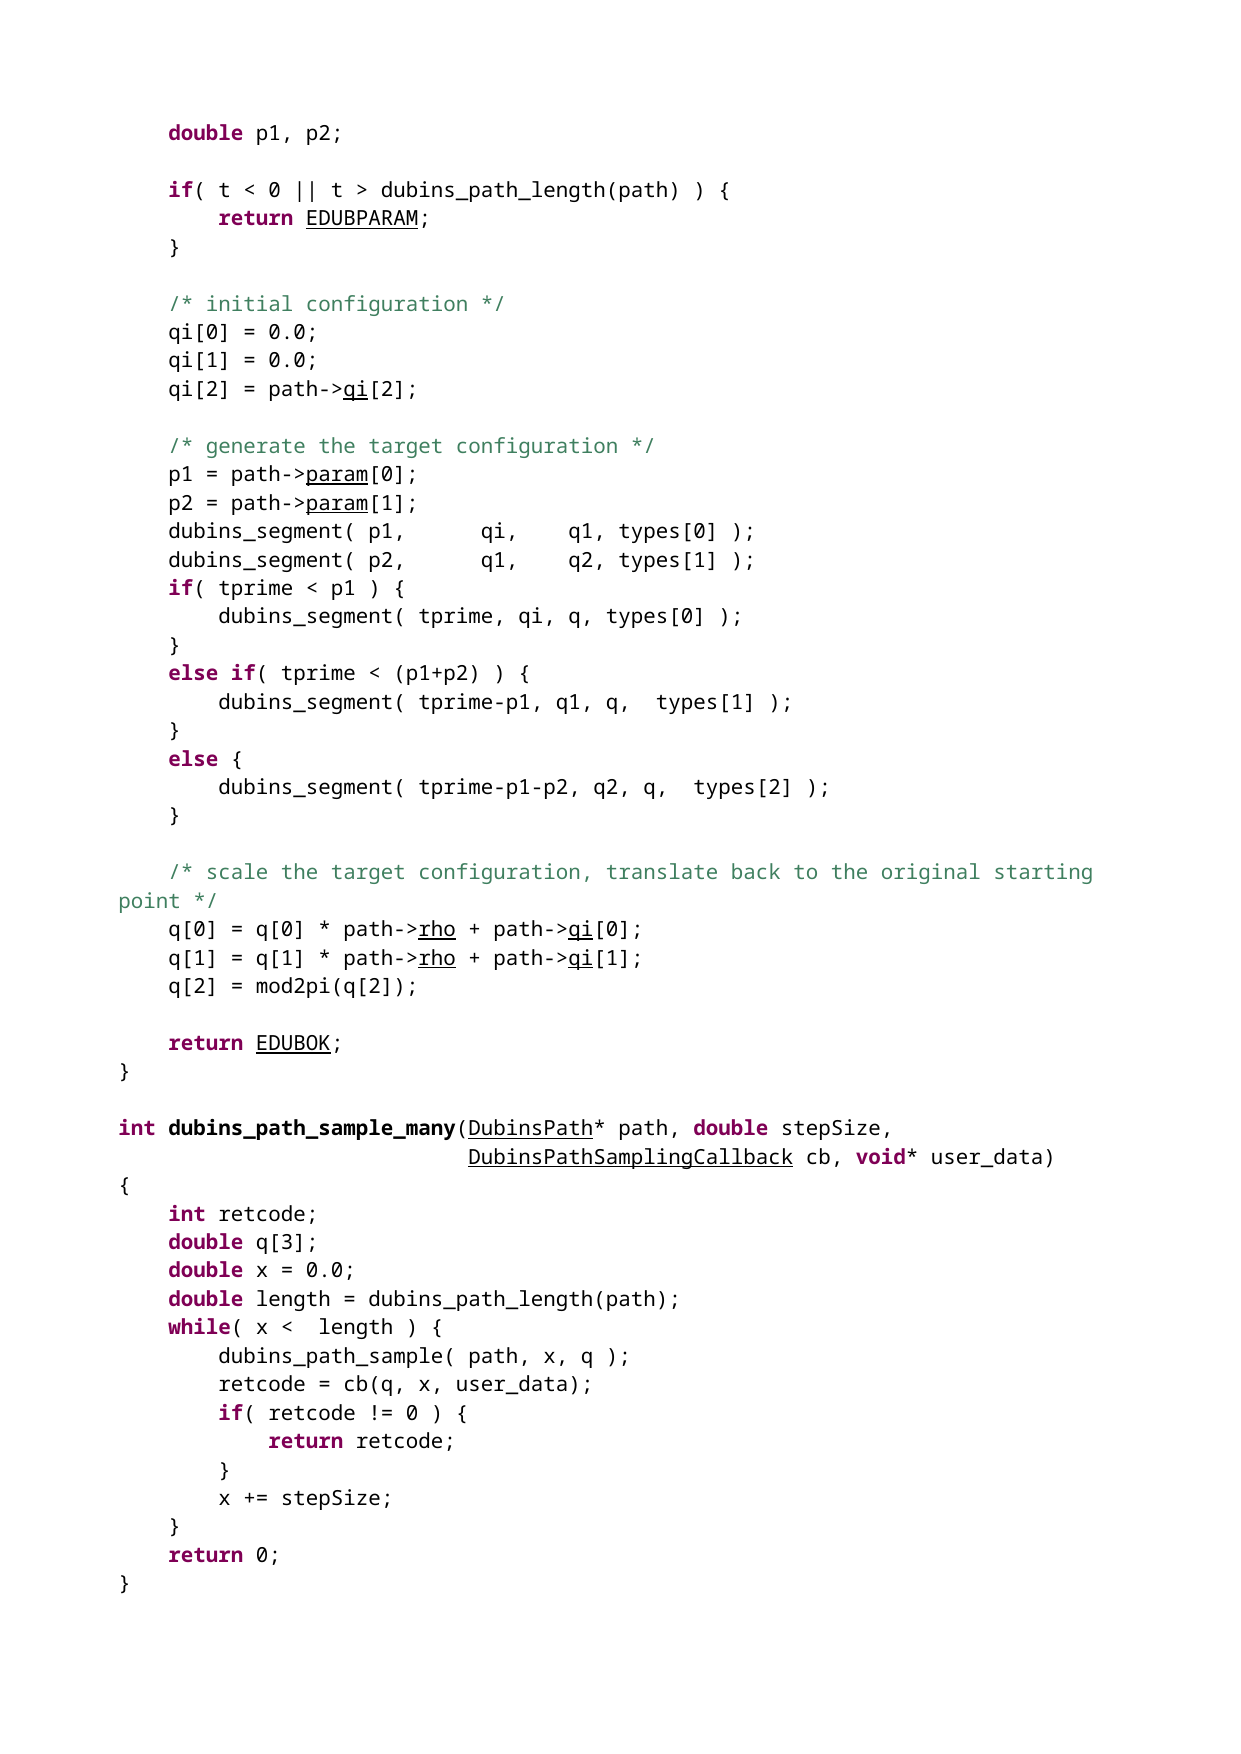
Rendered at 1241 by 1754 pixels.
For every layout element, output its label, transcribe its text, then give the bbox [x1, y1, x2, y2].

text /* initial configuration */ [118, 289, 1122, 317]
text double q[3]; [118, 1227, 1122, 1256]
text } [118, 1568, 1122, 1597]
text else if( tprime < (p1+p2) ) { [118, 658, 1122, 687]
text qi[2] = path->qi[2]; [118, 374, 1122, 402]
text return EDUBPARAM; [118, 203, 1122, 232]
text double length = dubins_path_length(path); [118, 1284, 1122, 1312]
text double x = 0.0; [118, 1256, 1122, 1284]
text { [118, 1170, 1122, 1199]
text dubins_segment( tprime-p1-p2, q2, q, types[2] ); [118, 772, 1122, 801]
text return 0; [118, 1540, 1122, 1568]
text x += stepSize; [118, 1483, 1122, 1512]
text p2 = path->param[1]; [118, 488, 1122, 516]
text if( tprime < p1 ) { [118, 573, 1122, 602]
text double p1, p2; [118, 118, 1122, 147]
text } [118, 1057, 1122, 1085]
text q[1] = q[1] * path->rho + path->qi[1]; [118, 943, 1122, 971]
text } [118, 715, 1122, 744]
text } [118, 1455, 1122, 1483]
text while( x < length ) { [118, 1312, 1122, 1341]
text dubins_path_sample( path, x, q ); [118, 1341, 1122, 1369]
text int retcode; [118, 1199, 1122, 1227]
text p1 = path->param[0]; [118, 459, 1122, 488]
text if( t < 0 || t > dubins_path_length(path) ) { [118, 175, 1122, 203]
text q[2] = mod2pi(q[2]); [118, 971, 1122, 1000]
text /* generate the target configuration */ [118, 431, 1122, 459]
text DubinsPathSamplingCallback cb, void* user_data) [118, 1142, 1122, 1170]
text qi[0] = 0.0; [118, 317, 1122, 346]
text return retcode; [118, 1426, 1122, 1455]
text } [118, 232, 1122, 260]
text dubins_segment( p1, qi, q1, types[0] ); [118, 516, 1122, 545]
text dubins_segment( tprime-p1, q1, q, types[1] ); [118, 687, 1122, 715]
text retcode = cb(q, x, user_data); [118, 1369, 1122, 1398]
text q[0] = q[0] * path->rho + path->qi[0]; [118, 914, 1122, 943]
text else { [118, 744, 1122, 772]
text } [118, 1512, 1122, 1540]
text int dubins_path_sample_many(DubinsPath* path, double stepSize, [118, 1113, 1122, 1142]
text qi[1] = 0.0; [118, 346, 1122, 374]
text /* scale the target configuration, translate back to the original starting point */ [118, 857, 1122, 914]
text dubins_segment( p2, q1, q2, types[1] ); [118, 545, 1122, 573]
text } [118, 630, 1122, 658]
text } [118, 801, 1122, 829]
text return EDUBOK; [118, 1028, 1122, 1057]
text dubins_segment( tprime, qi, q, types[0] ); [118, 602, 1122, 630]
text if( retcode != 0 ) { [118, 1398, 1122, 1426]
